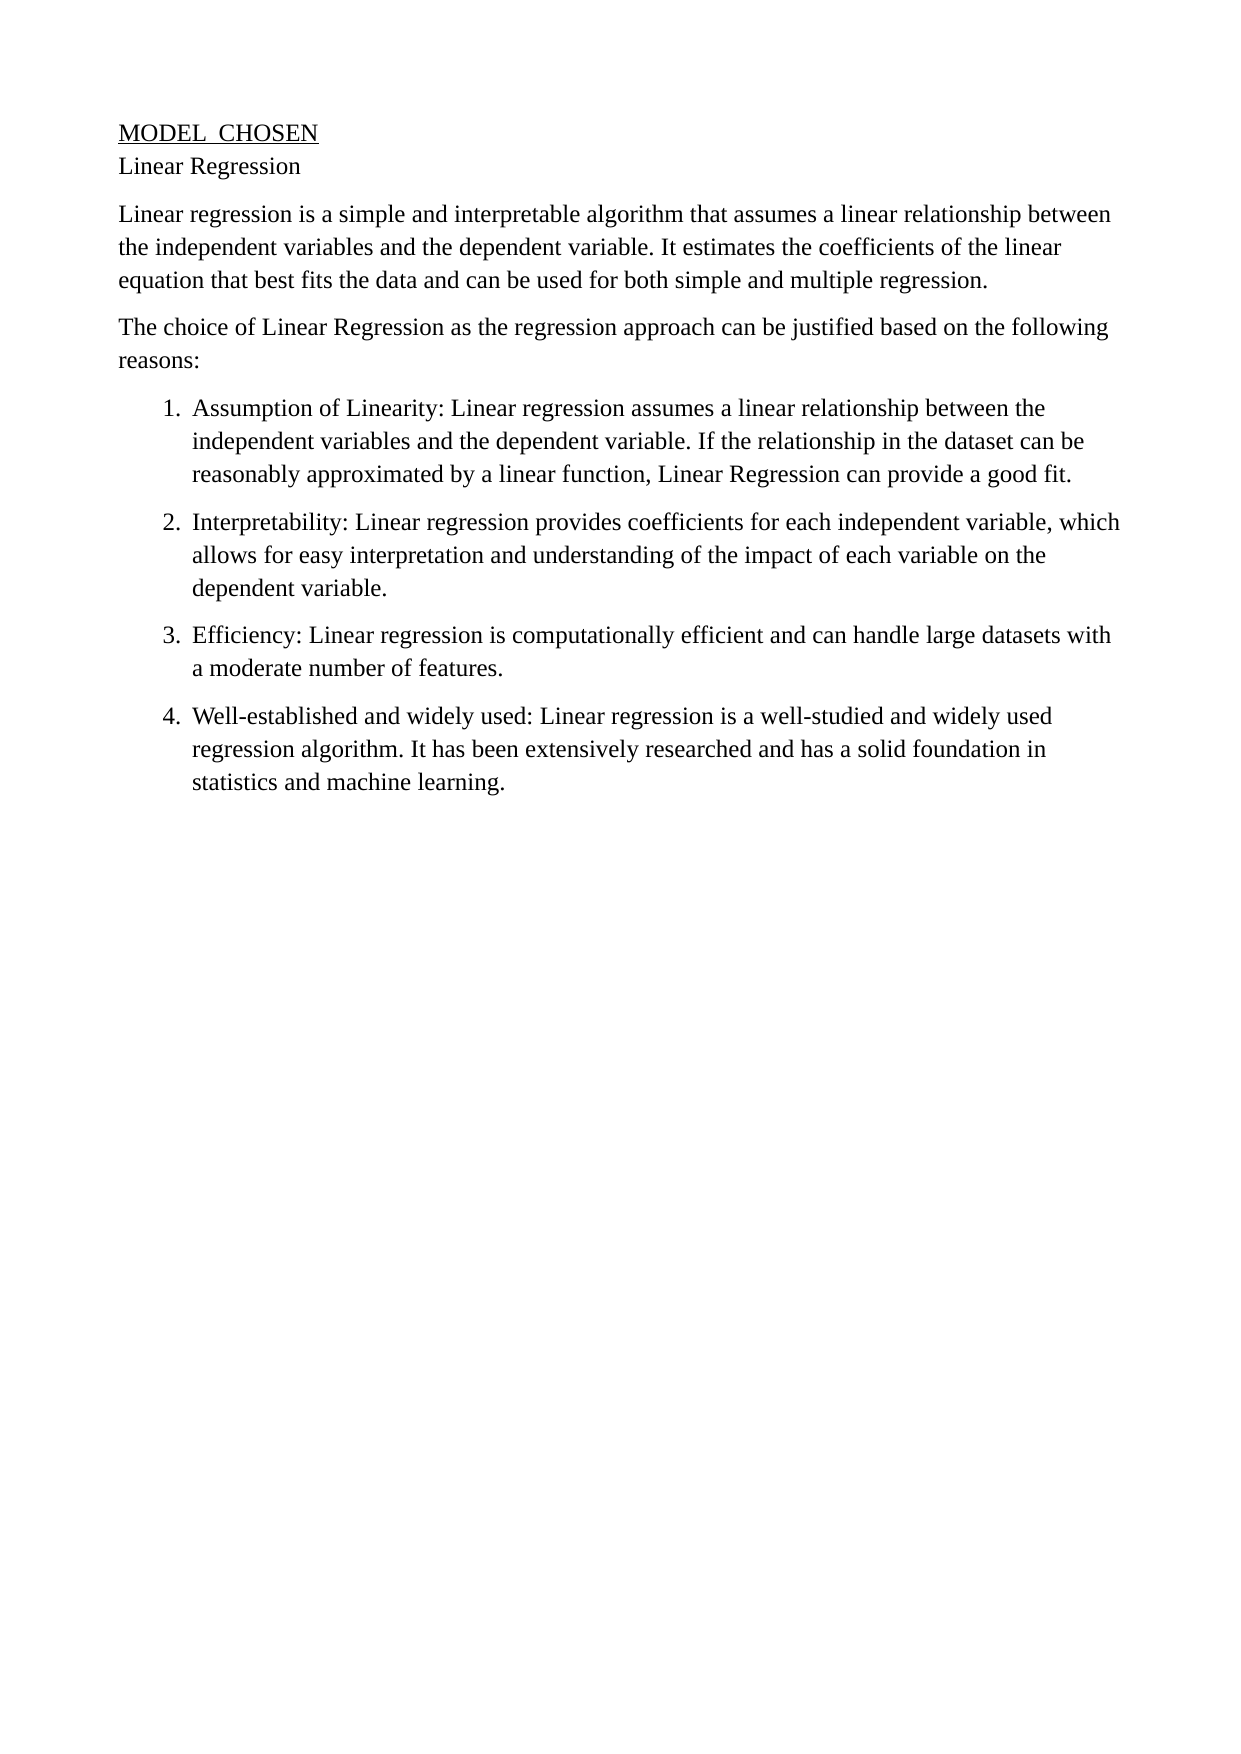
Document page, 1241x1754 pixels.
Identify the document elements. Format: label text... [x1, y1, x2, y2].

list Efficiency: Linear regression is computationally efficient and can handle large datasets with a moderate number of features. [162, 620, 1122, 682]
list Well-established and widely used: Linear regression is a well-studied and widely used regression algorithm. It has been extensively researched and has a solid foundation in statistics and machine learning. [162, 701, 1122, 796]
text Linear regression is a simple and interpretable algorithm that assumes a linear relationship between the independent variables and the dependent variable. It estimates the coefficients of the linear equation that best fits the data and can be used for both simple and multiple regression. [118, 199, 1122, 293]
list Assumption of Linearity: Linear regression assumes a linear relationship between the independent variables and the dependent variable. If the relationship in the dataset can be reasonably approximated by a linear function, Linear Regression can provide a good fit. [162, 393, 1122, 488]
text MODEL CHOSEN Linear Regression [118, 118, 1122, 180]
text The choice of Linear Regression as the regression approach can be justified based on the following reasons: [118, 312, 1122, 374]
list Interpretability: Linear regression provides coefficients for each independent variable, which allows for easy interpretation and understanding of the impact of each variable on the dependent variable. [162, 507, 1122, 601]
